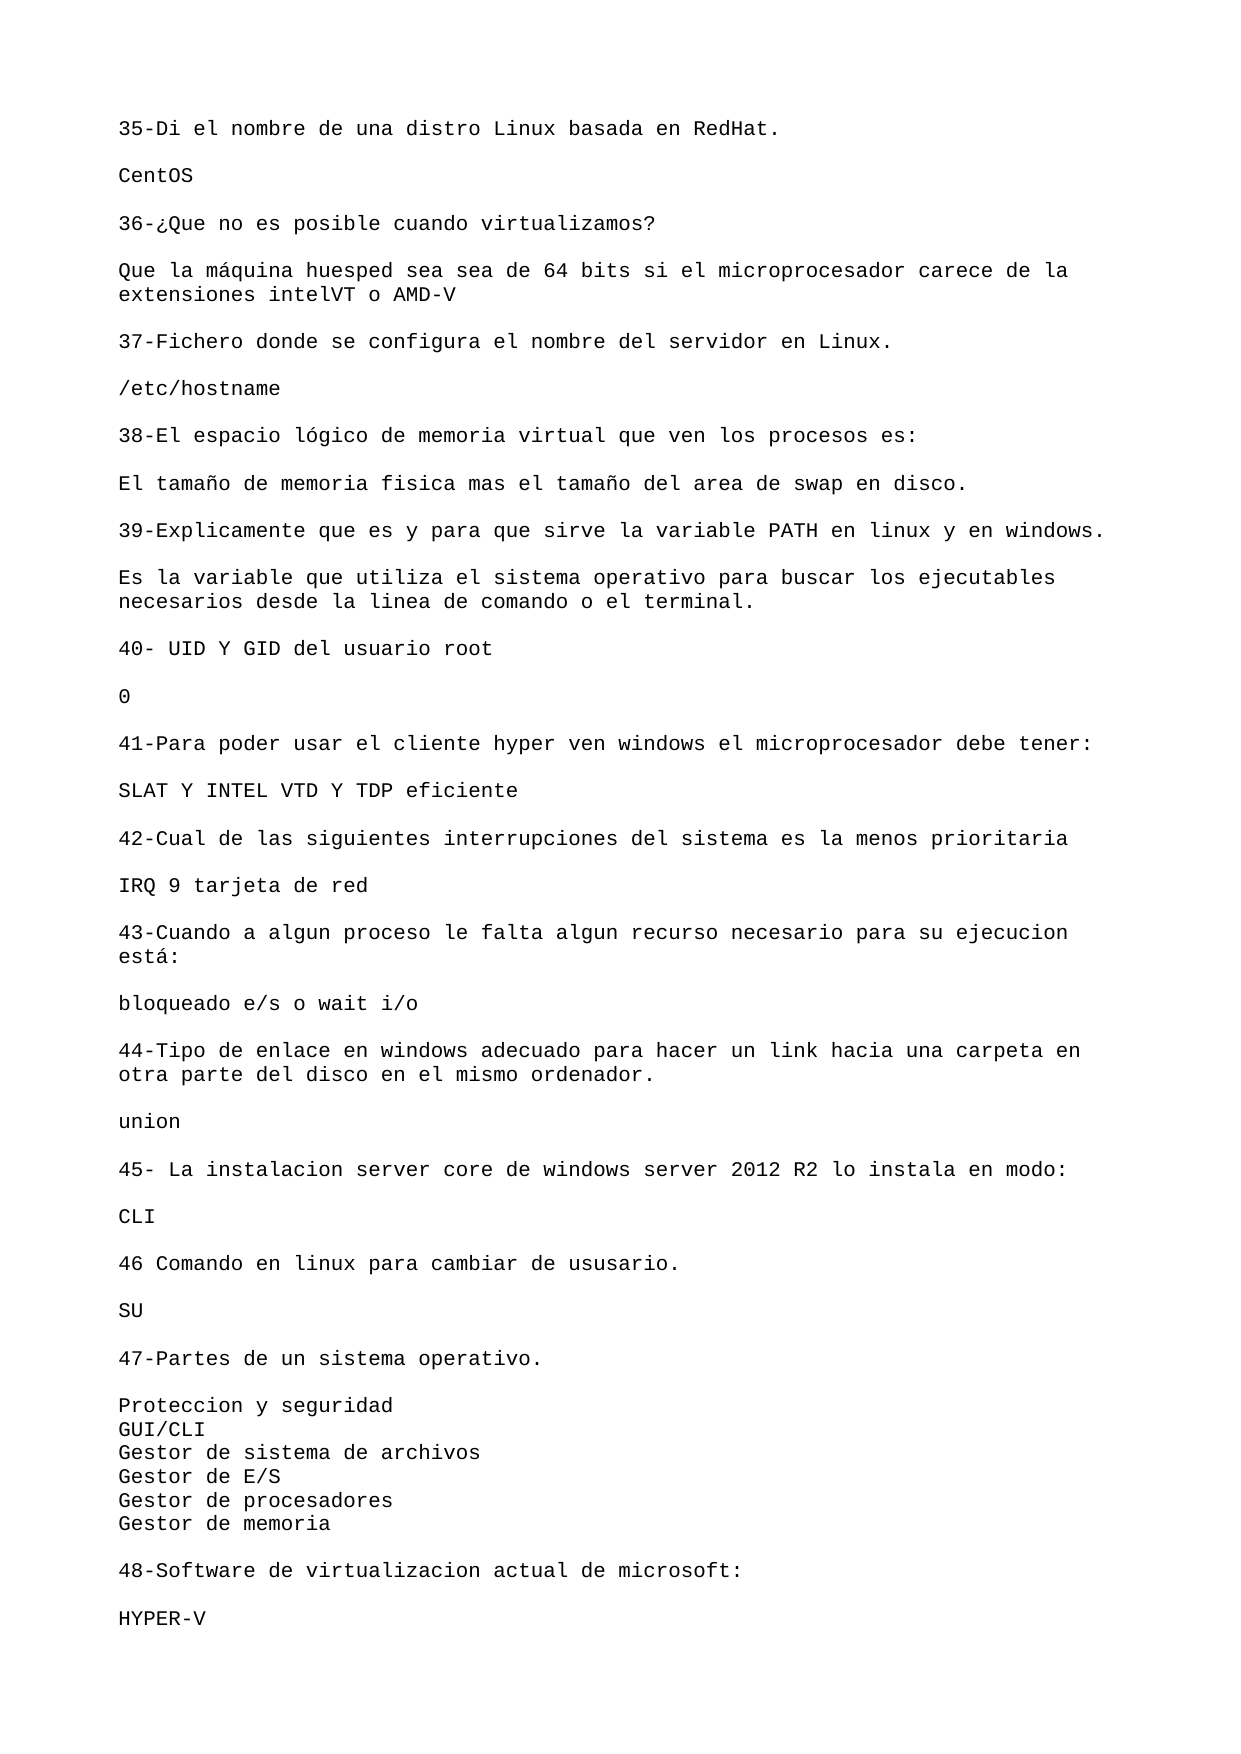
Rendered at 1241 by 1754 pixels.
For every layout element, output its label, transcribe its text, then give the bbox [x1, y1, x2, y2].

text 36-¿Que no es posible cuando virtualizamos? [118, 213, 1122, 236]
text Proteccion y seguridad [118, 1395, 1122, 1419]
text CLI [118, 1206, 1122, 1229]
text Gestor de memoria [118, 1513, 1122, 1537]
text 44-Tipo de enlace en windows adecuado para hacer un link hacia una carpeta en otra parte del disco en el mismo ordenador. [118, 1040, 1122, 1088]
text 35-Di el nombre de una distro Linux basada en RedHat. [118, 118, 1122, 142]
text union [118, 1111, 1122, 1135]
text 41-Para poder usar el cliente hyper ven windows el microprocesador debe tener: [118, 733, 1122, 757]
text 43-Cuando a algun proceso le falta algun recurso necesario para su ejecucion está: [118, 922, 1122, 969]
text Gestor de procesadores [118, 1489, 1122, 1513]
text 45- La instalacion server core de windows server 2012 R2 lo instala en modo: [118, 1158, 1122, 1182]
text 42-Cual de las siguientes interrupciones del sistema es la menos prioritaria [118, 827, 1122, 851]
text GUI/CLI [118, 1419, 1122, 1442]
text Que la máquina huesped sea sea de 64 bits si el microprocesador carece de la extensiones intelVT o AMD-V [118, 260, 1122, 307]
text CentOS [118, 165, 1122, 189]
text 46 Comando en linux para cambiar de ususario. [118, 1253, 1122, 1277]
text bloqueado e/s o wait i/o [118, 993, 1122, 1017]
text 47-Partes de un sistema operativo. [118, 1348, 1122, 1371]
text 0 [118, 686, 1122, 709]
text 40- UID Y GID del usuario root [118, 638, 1122, 662]
text Gestor de E/S [118, 1466, 1122, 1489]
text SU [118, 1300, 1122, 1324]
text Es la variable que utiliza el sistema operativo para buscar los ejecutables necesarios desde la linea de comando o el terminal. [118, 567, 1122, 615]
text IRQ 9 tarjeta de red [118, 875, 1122, 898]
text SLAT Y INTEL VTD Y TDP eficiente [118, 780, 1122, 804]
text El tamaño de memoria fisica mas el tamaño del area de swap en disco. [118, 473, 1122, 496]
text /etc/hostname [118, 378, 1122, 402]
text Gestor de sistema de archivos [118, 1442, 1122, 1466]
text 39-Explicamente que es y para que sirve la variable PATH en linux y en windows. [118, 520, 1122, 544]
text 48-Software de virtualizacion actual de microsoft: [118, 1561, 1122, 1584]
text 37-Fichero donde se configura el nombre del servidor en Linux. [118, 331, 1122, 354]
text HYPER-V [118, 1608, 1122, 1631]
text 38-El espacio lógico de memoria virtual que ven los procesos es: [118, 426, 1122, 449]
